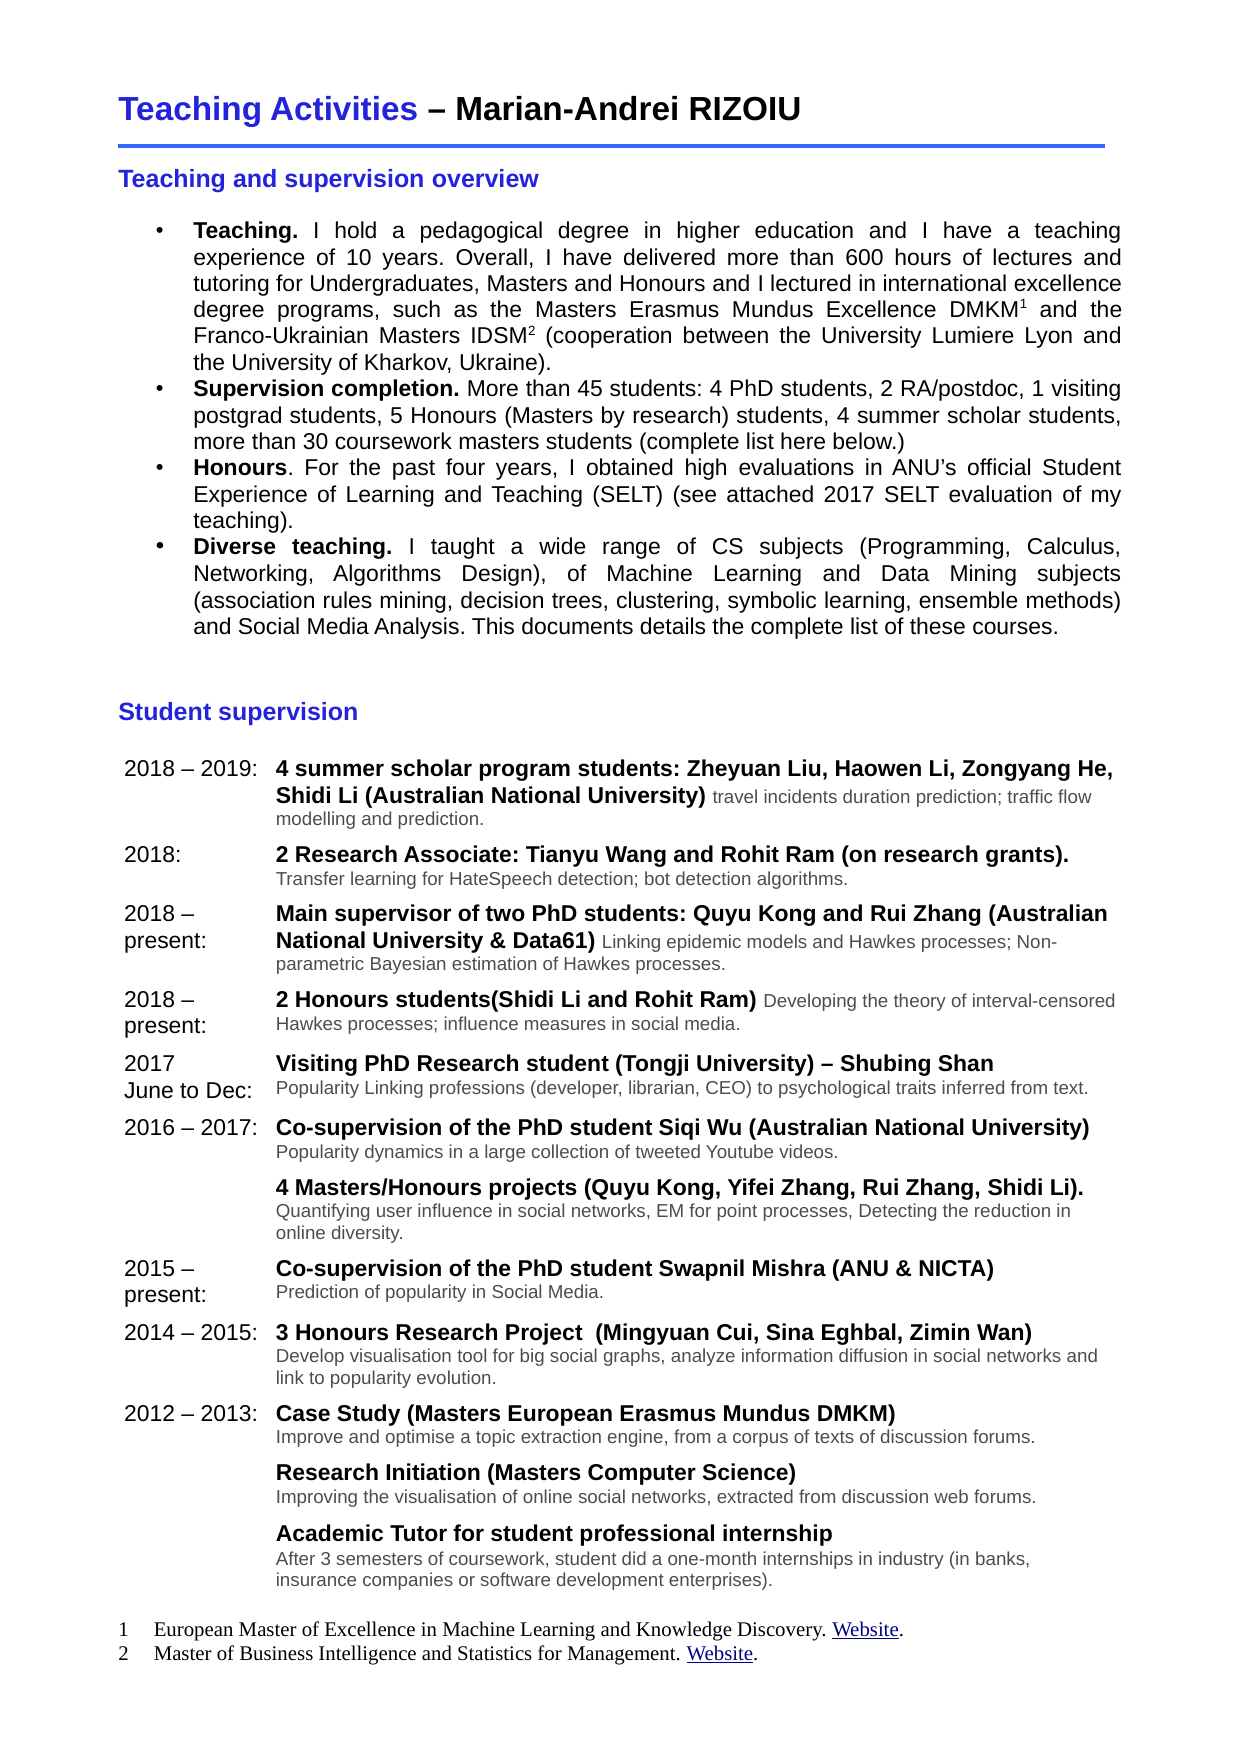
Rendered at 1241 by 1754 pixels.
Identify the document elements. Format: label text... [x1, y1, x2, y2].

table_cell 2012 – 2013: [118, 1394, 270, 1596]
table_cell Case Study (Masters European Erasmus Mundus DMKM) Improve and optimise a topic extraction engine, from a corpus of texts of discussion forums. [270, 1394, 1122, 1453]
table_cell 4 Masters/Honours projects (Quyu Kong, Yifei Zhang, Rui Zhang, Shidi Li). Quantifying user influence in social networks, EM for point processes, Detecting the reduction in online diversity. [270, 1168, 1122, 1249]
list Master of Business Intelligence and Statistics for Management. Website. [118, 1641, 1122, 1665]
list Supervision completion. More than 45 students: 4 PhD students, 2 RA/postdoc, 1 visiting postgrad students, 5 Honours (Masters by research) students, 4 summer scholar students, more than 30 coursework masters students (complete list here below.) [156, 375, 1122, 454]
table_cell Visiting PhD Research student (Tongji University) – Shubing Shan Popularity Linking professions (developer, librarian, CEO) to psychological traits inferred from text. [270, 1045, 1122, 1109]
table_cell 2018 – present: [118, 980, 270, 1044]
table_cell 2 Research Associate: Tianyu Wang and Rohit Ram (on research grants). Transfer learning for HateSpeech detection; bot detection algorithms. [270, 835, 1122, 894]
list European Master of Excellence in Machine Learning and Knowledge Discovery. Website. [118, 1617, 1122, 1641]
table_cell Co-supervision of the PhD student Swapnil Mishra (ANU & NICTA) Prediction of popularity in Social Media. [270, 1249, 1122, 1313]
table_header 4 summer scholar program students: Zheyuan Liu, Haowen Li, Zongyang He, Shidi Li (Australian National University) travel incidents duration prediction; traffic flow modelling and prediction. [270, 750, 1122, 835]
list Teaching. I hold a pedagogical degree in higher education and I have a teaching experience of 10 years. Overall, I have delivered more than 600 hours of lectures and tutoring for Undergraduates, Masters and Honours and I lectured in international excellence degree programs, such as the Masters Erasmus Mundus Excellence DMKM and the Franco-Ukrainian Masters IDSM (cooperation between the University Lumiere Lyon and the University of Kharkov, Ukraine). [156, 217, 1122, 375]
table_cell 2018: [118, 835, 270, 894]
table_cell 2 Honours students(Shidi Li and Rohit Ram) Developing the theory of interval-censored Hawkes processes; influence measures in social media. [270, 980, 1122, 1044]
table_cell Co-supervision of the PhD student Siqi Wu (Australian National University) Popularity dynamics in a large collection of tweeted Youtube videos. [270, 1109, 1122, 1168]
table_cell Academic Tutor for student professional internship After 3 semesters of coursework, student did a one-month internships in industry (in banks, insurance companies or software development enterprises). [270, 1513, 1122, 1596]
list Diverse teaching. I taught a wide range of CS subjects (Programming, Calculus, Networking, Algorithms Design), of Machine Learning and Data Mining subjects (association rules mining, decision trees, clustering, symbolic learning, ensemble methods) and Social Media Analysis. This documents details the complete list of these courses. [156, 533, 1122, 639]
table_cell 2018 – present: [118, 895, 270, 980]
table_cell 2015 – present: [118, 1249, 270, 1313]
table_cell Research Initiation (Masters Computer Science) Improving the visualisation of online social networks, extracted from discussion web forums. [270, 1454, 1122, 1513]
table_cell Main supervisor of two PhD students: Quyu Kong and Rui Zhang (Australian National University & Data61) Linking epidemic models and Hawkes processes; Non-parametric Bayesian estimation of Hawkes processes. [270, 895, 1122, 980]
list Honours. For the past four years, I obtained high evaluations in ANU’s official Student Experience of Learning and Teaching (SELT) (see attached 2017 SELT evaluation of my teaching). [156, 454, 1122, 533]
text Student supervision [118, 697, 1122, 726]
text Teaching and supervision overview [118, 164, 1122, 193]
table_cell 2016 – 2017: [118, 1109, 270, 1249]
text Teaching Activities – Marian-Andrei RIZOIU [118, 88, 1122, 127]
table_cell 2017 June to Dec: [118, 1045, 270, 1109]
table_cell 2014 – 2015: [118, 1313, 270, 1394]
table_header 2018 – 2019: [118, 750, 270, 835]
table_cell 3 Honours Research Project (Mingyuan Cui, Sina Eghbal, Zimin Wan) Develop visualisation tool for big social graphs, analyze information diffusion in social networks and link to popularity evolution. [270, 1313, 1122, 1394]
